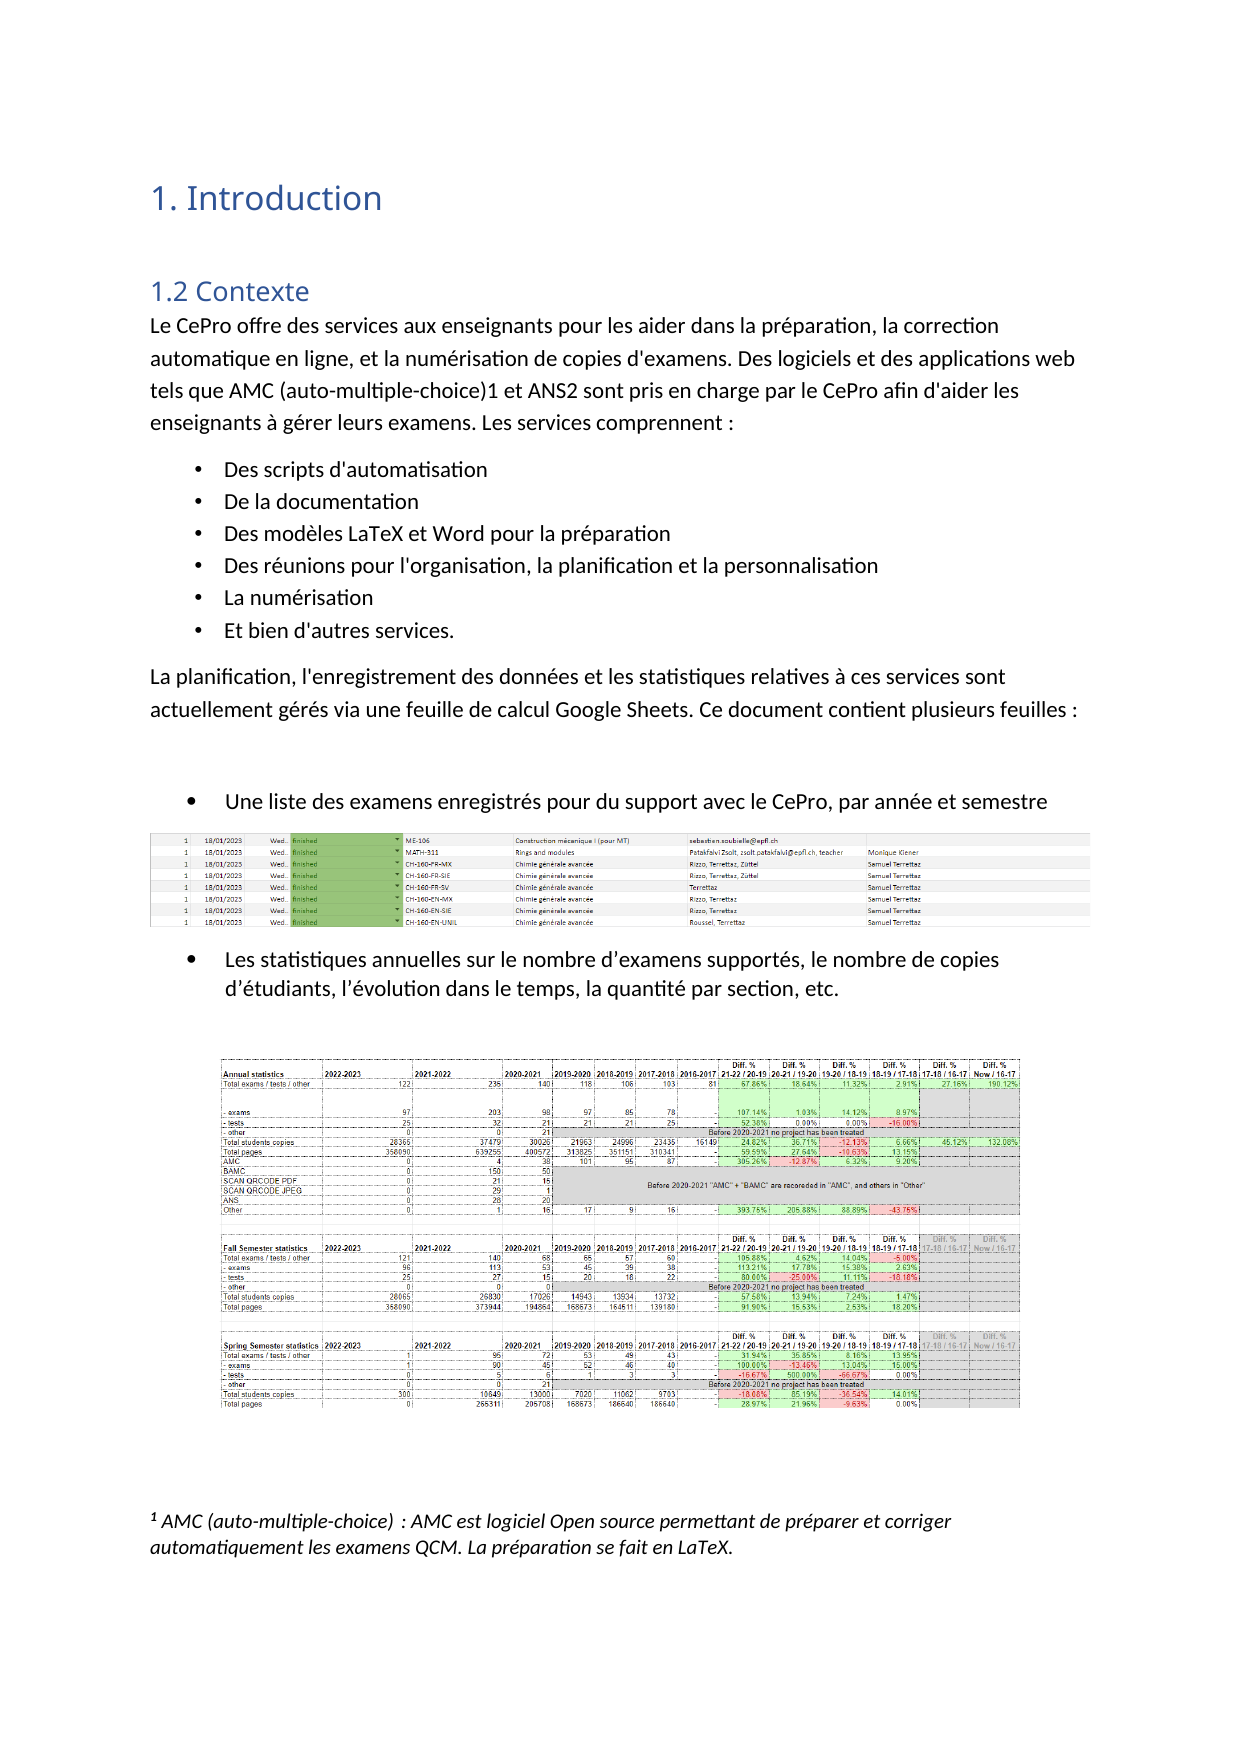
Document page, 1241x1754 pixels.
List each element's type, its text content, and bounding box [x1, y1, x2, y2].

list Une liste des examens enregistrés pour du support avec le CePro, par année et semestre [187, 787, 1090, 816]
subtitle 1. Introduction [150, 175, 1090, 220]
text 1 AMC (auto-multiple-choice) : AMC est logiciel Open source permettant de préparer et corriger automatiquement les examens QCM. La préparation se fait en LaTeX. [150, 1508, 1090, 1560]
text La planification, l'enregistrement des données et les statistiques relatives à ces services sont actuellement gérés via une feuille de calcul Google Sheets. Ce document contient plusieurs feuilles : [150, 662, 1090, 723]
list Les statistiques annuelles sur le nombre d’examens supportés, le nombre de copies d’étudiants, l’évolution dans le temps, la quantité par section, etc. [187, 945, 1090, 1002]
picture [219, 1059, 1021, 1408]
picture [150, 833, 1091, 927]
list Des réunions pour l'organisation, la planification et la personnalisation [194, 551, 1090, 579]
list Des modèles LaTeX et Word pour la préparation [194, 519, 1090, 547]
list La numérisation [194, 583, 1090, 612]
list Et bien d'autres services. [194, 616, 1090, 644]
list De la documentation [194, 487, 1090, 515]
list Des scripts d'automatisation [194, 455, 1090, 483]
subtitle 1.2 Contexte [150, 273, 1090, 310]
text Le CePro offre des services aux enseignants pour les aider dans la préparation, la correction automatique en ligne, et la numérisation de copies d'examens. Des logiciels et des applications web tels que AMC (auto-multiple-choice)1 et ANS2 sont pris en charge par le CePro afin d'aider les enseignants à gérer leurs examens. Les services comprennent : [150, 311, 1090, 436]
